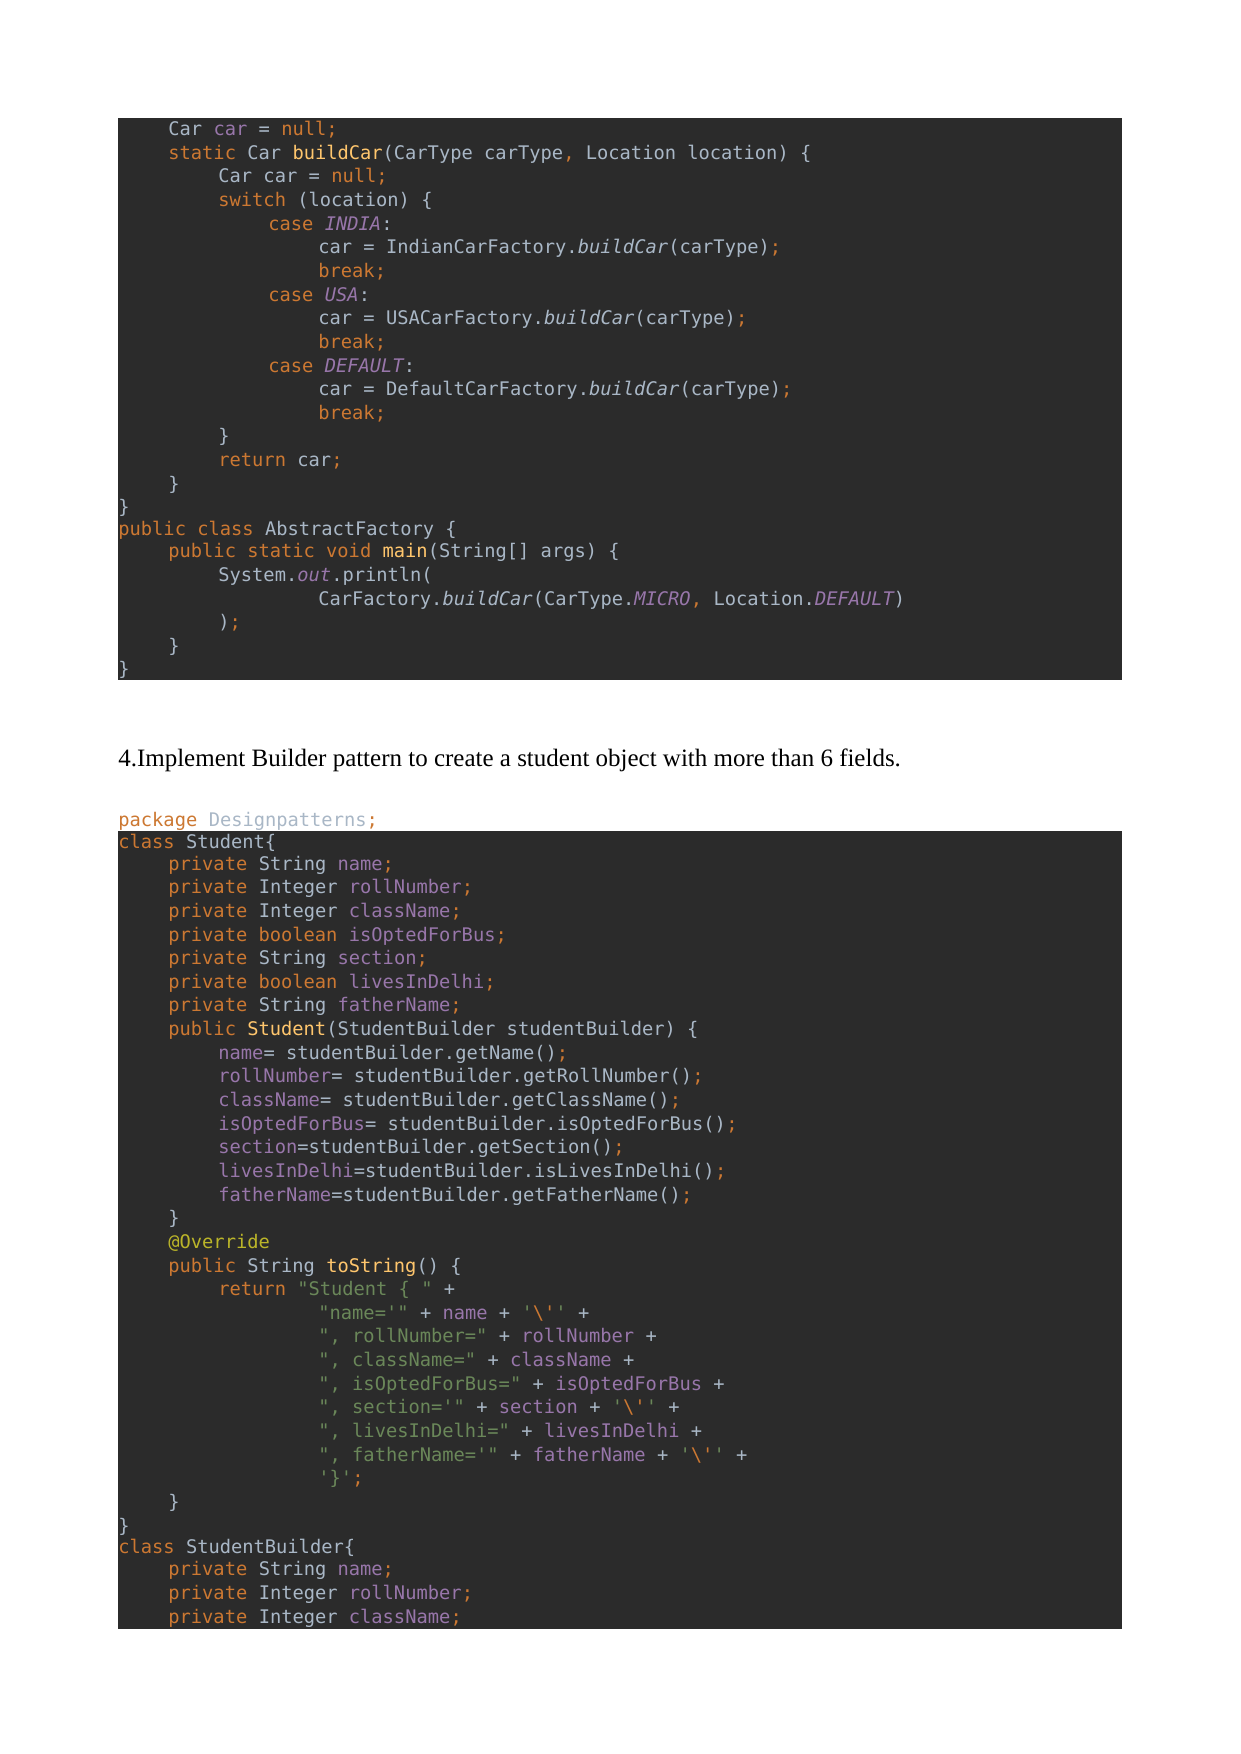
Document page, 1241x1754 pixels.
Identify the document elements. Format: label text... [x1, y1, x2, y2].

text @Override [118, 1231, 1122, 1254]
text } [118, 635, 1122, 658]
text rollNumber= studentBuilder.getRollNumber(); [118, 1065, 1122, 1089]
text break; [118, 331, 1122, 354]
text case INDIA: [118, 213, 1122, 236]
text CarFactory.buildCar(CarType.MICRO, Location.DEFAULT) [118, 587, 1122, 611]
text public static void main(String[] args) { [118, 540, 1122, 564]
text private Integer rollNumber; [118, 1582, 1122, 1606]
text fatherName=studentBuilder.getFatherName(); [118, 1184, 1122, 1207]
text section=studentBuilder.getSection(); [118, 1136, 1122, 1160]
text private String name; [118, 1558, 1122, 1582]
text break; [118, 402, 1122, 426]
text ", className=" + className + [118, 1349, 1122, 1373]
text ); [118, 611, 1122, 635]
text return "Student { " + [118, 1278, 1122, 1302]
text ", rollNumber=" + rollNumber + [118, 1326, 1122, 1349]
text ", livesInDelhi=" + livesInDelhi + [118, 1420, 1122, 1444]
text package Designpatterns; [118, 809, 1122, 831]
text name= studentBuilder.getName(); [118, 1042, 1122, 1065]
text } [118, 658, 1122, 680]
text break; [118, 260, 1122, 284]
text } [118, 426, 1122, 449]
text class Student{ [118, 831, 1122, 853]
text livesInDelhi=studentBuilder.isLivesInDelhi(); [118, 1160, 1122, 1184]
text public Student(StudentBuilder studentBuilder) { [118, 1018, 1122, 1042]
text car = USACarFactory.buildCar(carType); [118, 307, 1122, 331]
text } [118, 1515, 1122, 1537]
text Car car = null; [118, 165, 1122, 189]
text Car car = null; [118, 118, 1122, 142]
text private Integer className; [118, 1606, 1122, 1629]
text ", fatherName='" + fatherName + '\'' + [118, 1444, 1122, 1467]
text } [118, 473, 1122, 496]
text public String toString() { [118, 1254, 1122, 1278]
text private String name; [118, 853, 1122, 876]
text } [118, 1491, 1122, 1515]
text private String section; [118, 947, 1122, 971]
text } [118, 1207, 1122, 1231]
text return car; [118, 449, 1122, 473]
text isOptedForBus= studentBuilder.isOptedForBus(); [118, 1113, 1122, 1136]
text "name='" + name + '\'' + [118, 1302, 1122, 1326]
text private boolean isOptedForBus; [118, 923, 1122, 947]
text } [118, 496, 1122, 518]
text '}'; [118, 1467, 1122, 1491]
text car = IndianCarFactory.buildCar(carType); [118, 236, 1122, 260]
text private boolean livesInDelhi; [118, 971, 1122, 994]
text case DEFAULT: [118, 354, 1122, 378]
text className= studentBuilder.getClassName(); [118, 1089, 1122, 1113]
text private Integer rollNumber; [118, 876, 1122, 900]
text private String fatherName; [118, 994, 1122, 1018]
text private Integer className; [118, 900, 1122, 923]
text ", isOptedForBus=" + isOptedForBus + [118, 1373, 1122, 1396]
text case USA: [118, 284, 1122, 307]
text 4.Implement Builder pattern to create a student object with more than 6 fields. [118, 743, 1122, 772]
text switch (location) { [118, 189, 1122, 213]
text ", section='" + section + '\'' + [118, 1396, 1122, 1420]
text static Car buildCar(CarType carType, Location location) { [118, 142, 1122, 165]
text public class AbstractFactory { [118, 518, 1122, 540]
text System.out.println( [118, 564, 1122, 587]
text class StudentBuilder{ [118, 1537, 1122, 1558]
text car = DefaultCarFactory.buildCar(carType); [118, 378, 1122, 402]
